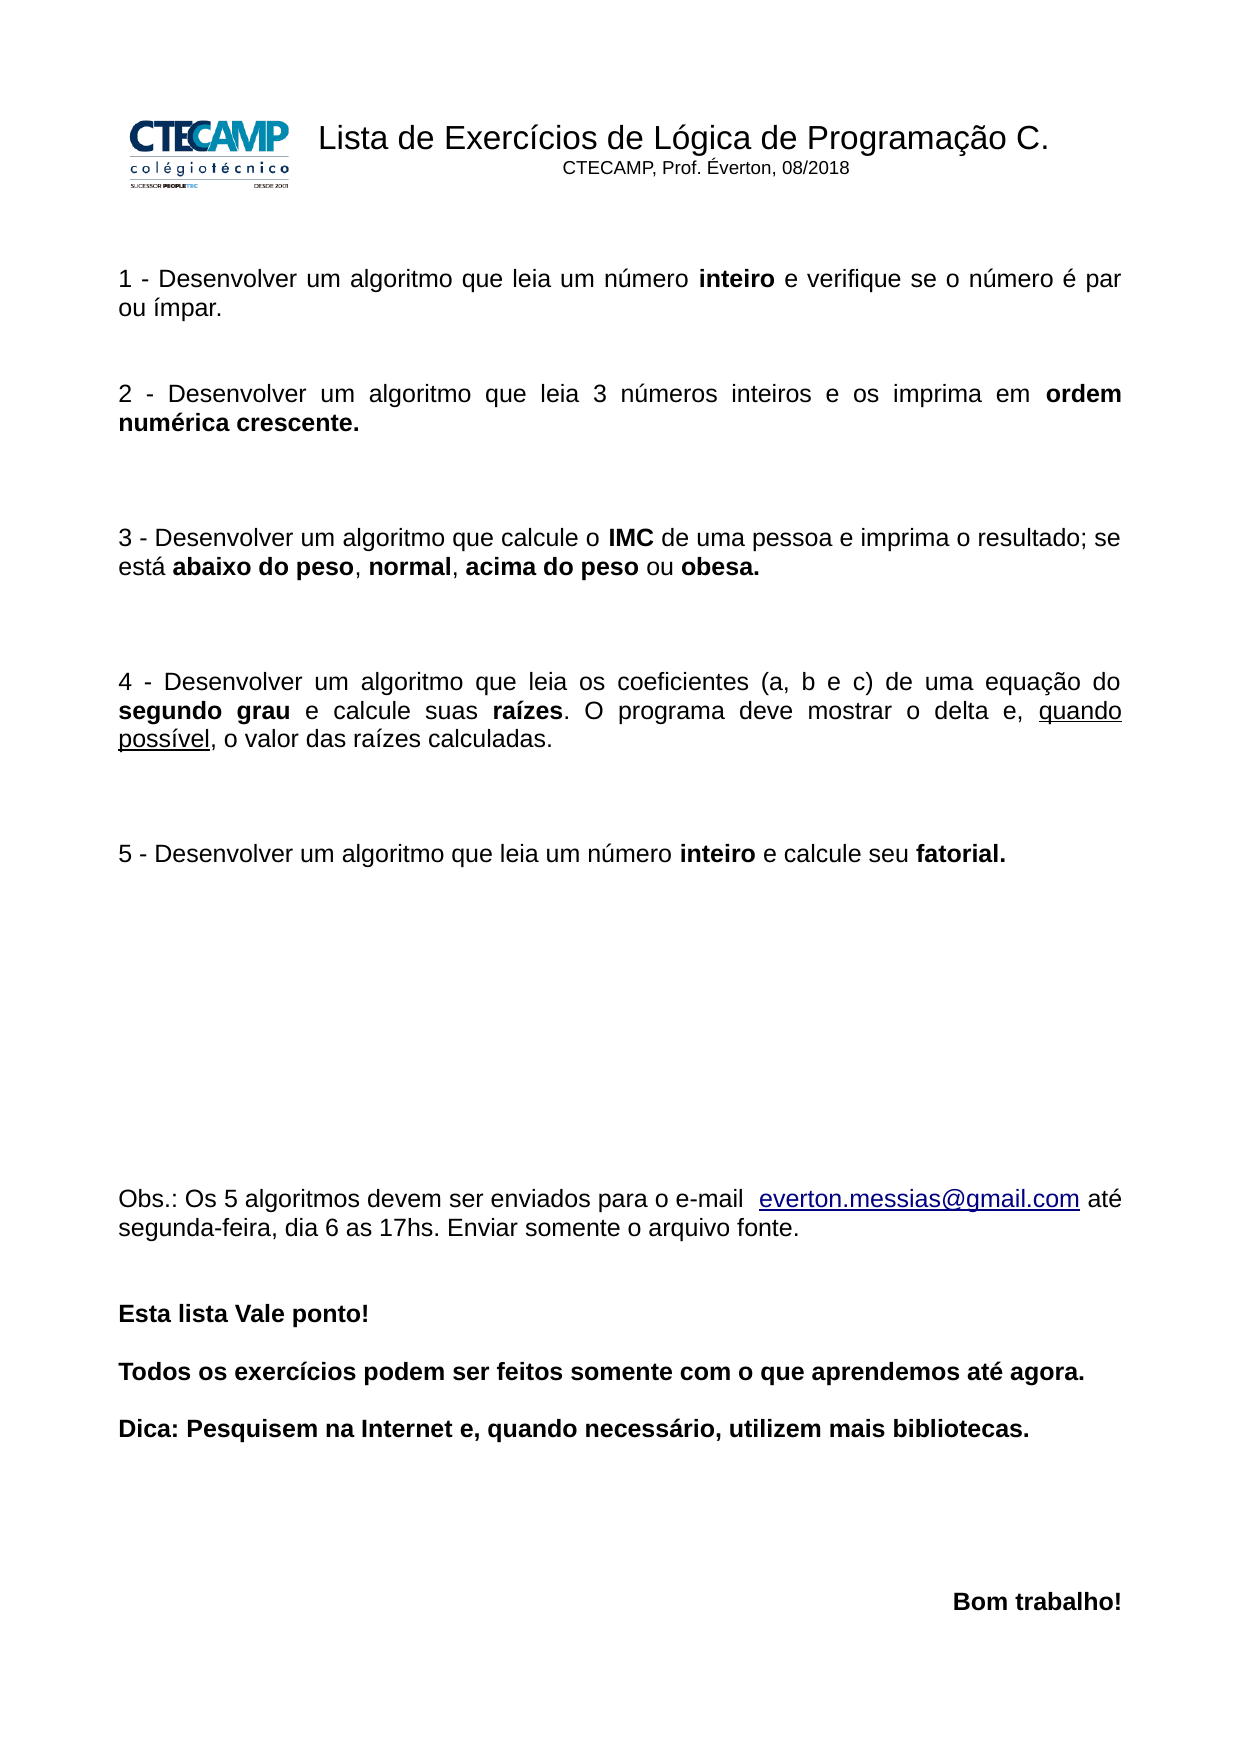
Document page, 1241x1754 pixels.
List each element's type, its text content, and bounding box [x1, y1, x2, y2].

text Esta lista Vale ponto! [118, 1299, 1122, 1328]
text Todos os exercícios podem ser feitos somente com o que aprendemos até agora. [118, 1357, 1122, 1386]
text Lista de Exercícios de Lógica de Programação C. [290, 118, 1122, 157]
text 3 - Desenvolver um algoritmo que calcule o IMC de uma pessoa e imprima o resultado; se está abaixo do peso, normal, acima do peso ou obesa. [118, 523, 1122, 581]
text Dica: Pesquisem na Internet e, quando necessário, utilizem mais bibliotecas. [118, 1414, 1122, 1443]
text 2 - Desenvolver um algoritmo que leia 3 números inteiros e os imprima em ordem numérica crescente. [118, 379, 1122, 437]
text Obs.: Os 5 algoritmos devem ser enviados para o e-mail everton.messias@gmail.com até segunda-feira, dia 6 as 17hs. Enviar somente o arquivo fonte. [118, 1184, 1122, 1242]
text 4 - Desenvolver um algoritmo que leia os coeficientes (a, b e c) de uma equação do segundo grau e calcule suas raízes. O programa deve mostrar o delta e, quando possível, o valor das raízes calculadas. [118, 667, 1122, 753]
text Bom trabalho! [118, 1587, 1122, 1616]
picture [127, 118, 290, 190]
text 1 - Desenvolver um algoritmo que leia um número inteiro e verifique se o número é par ou ímpar. [118, 264, 1122, 322]
text 5 - Desenvolver um algoritmo que leia um número inteiro e calcule seu fatorial. [118, 839, 1122, 868]
text CTECAMP, Prof. Éverton, 08/2018 [290, 157, 1122, 178]
